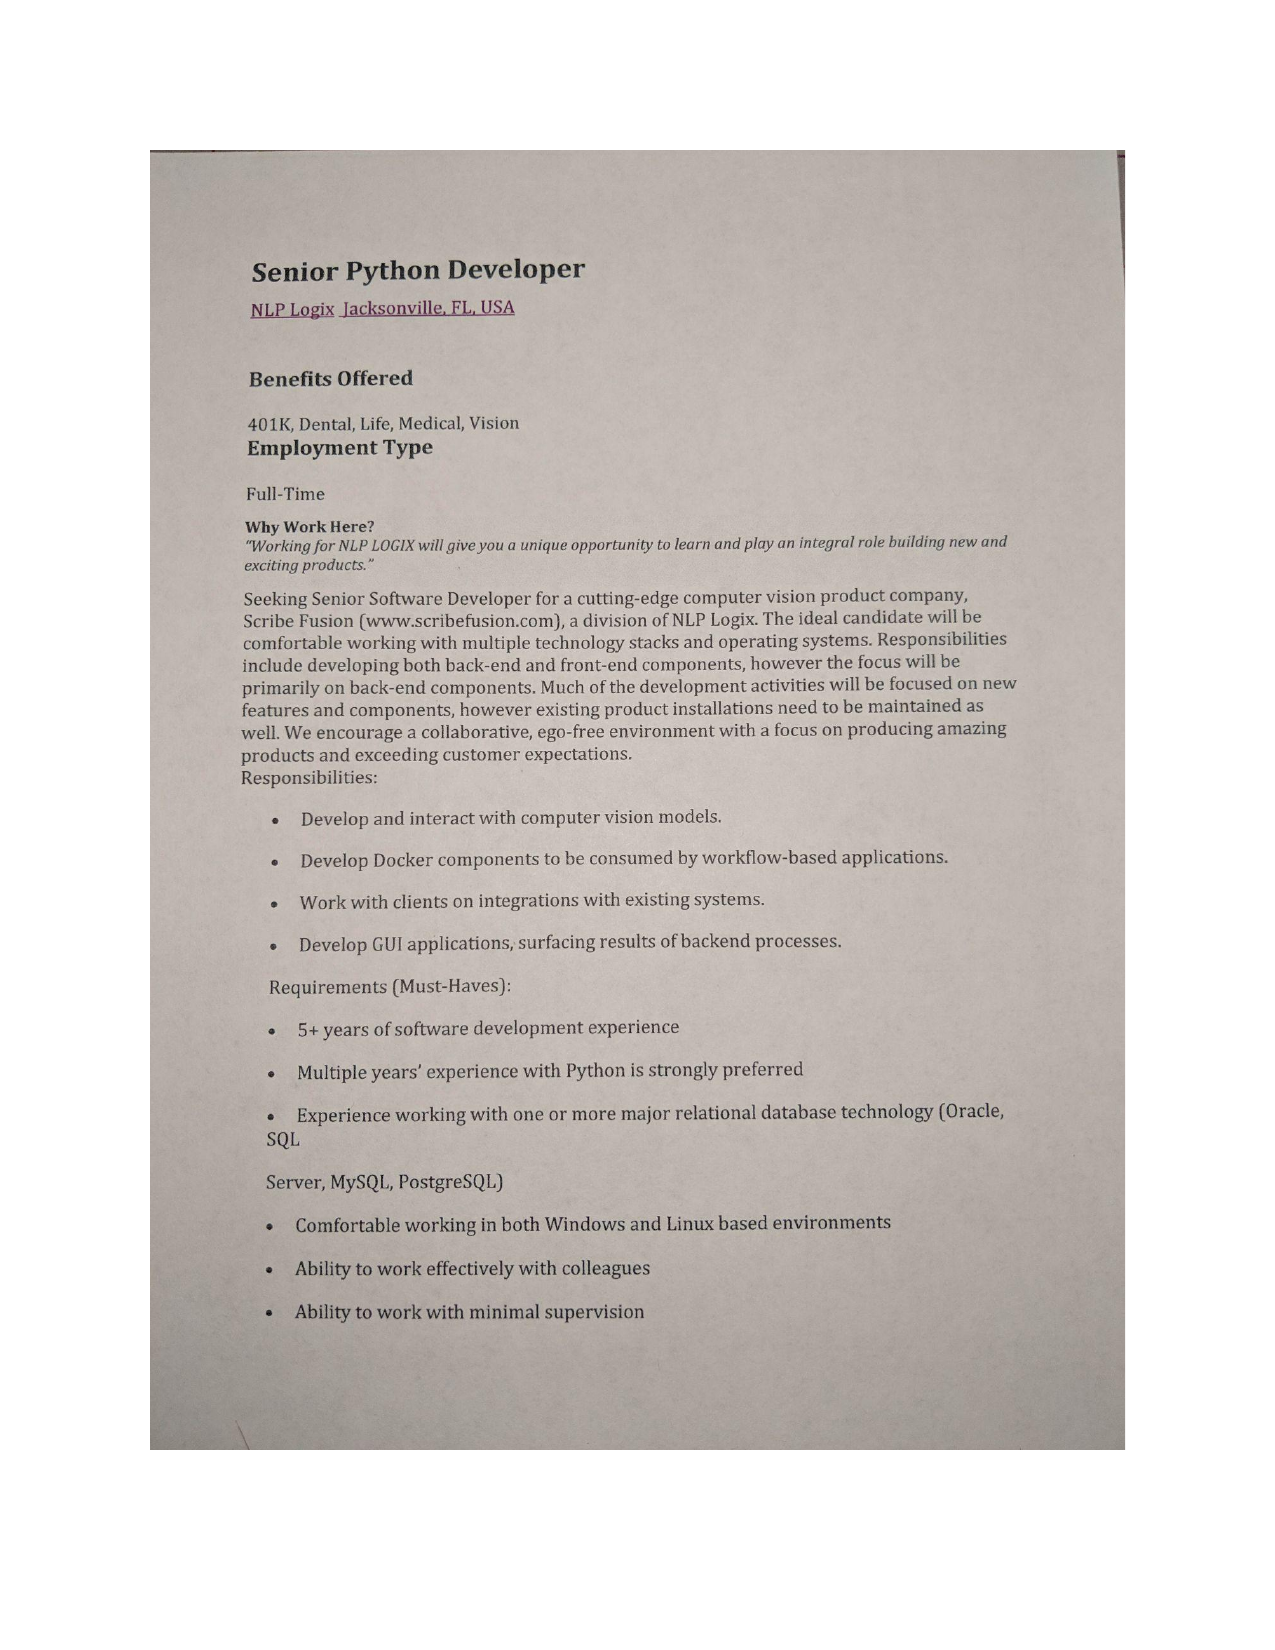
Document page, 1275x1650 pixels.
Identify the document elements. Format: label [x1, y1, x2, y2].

picture [150, 150, 1125, 1450]
